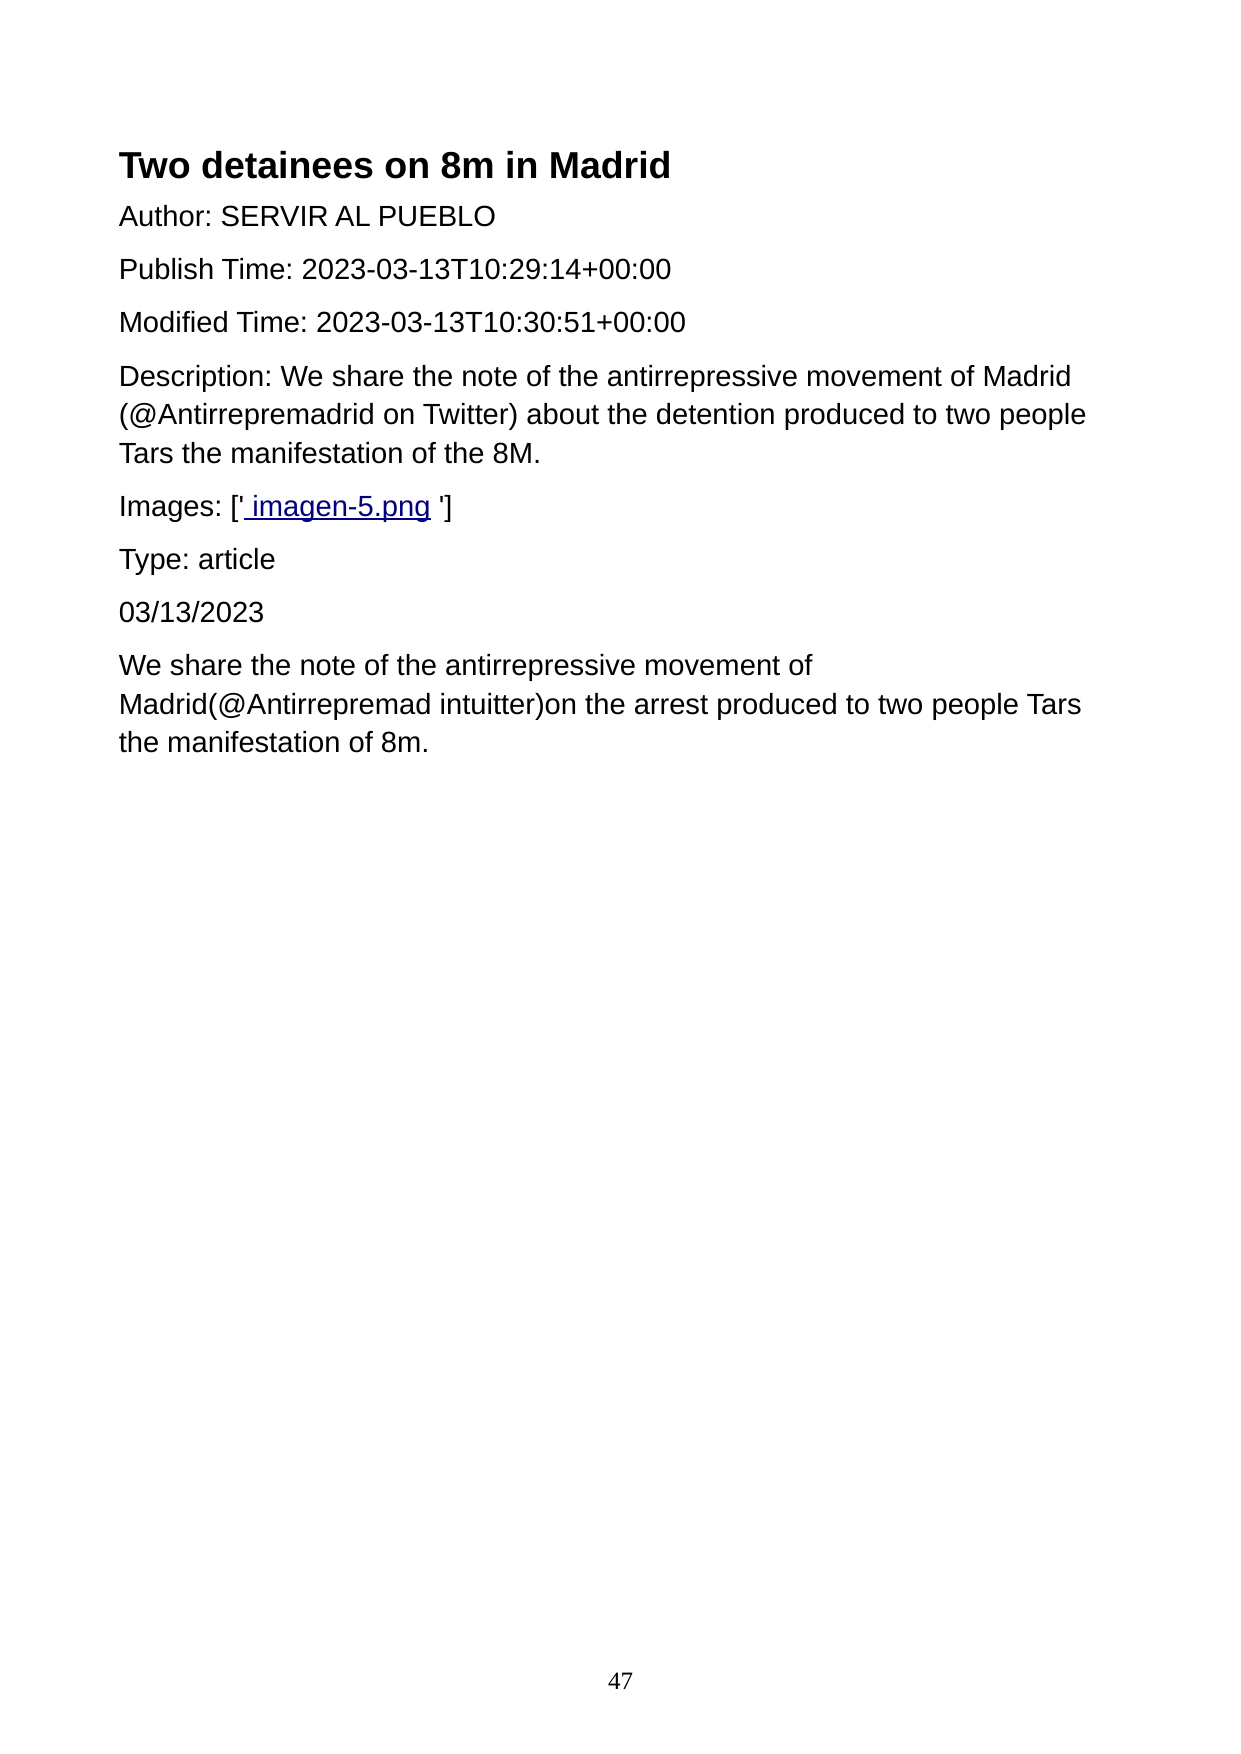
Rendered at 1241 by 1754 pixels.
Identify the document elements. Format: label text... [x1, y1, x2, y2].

text 03/13/2023 [118, 595, 1122, 628]
text Type: article [118, 542, 1122, 575]
text Description: We share the note of the antirrepressive movement of Madrid (@Antirrepremadrid on Twitter) about the detention produced to two people Tars the manifestation of the 8M. [118, 358, 1122, 469]
subtitle Two detainees on 8m in Madrid [118, 143, 1122, 187]
text Publish Time: 2023-03-13T10:29:14+00:00 [118, 252, 1122, 286]
text Author: SERVIR AL PUEBLO [118, 199, 1122, 233]
text Images: [' imagen-5.png '] [118, 489, 1122, 522]
text Modified Time: 2023-03-13T10:30:51+00:00 [118, 305, 1122, 339]
text We share the note of the antirrepressive movement of Madrid(@Antirrepremad intuitter)on the arrest produced to two people Tars the manifestation of 8m. [118, 648, 1122, 759]
